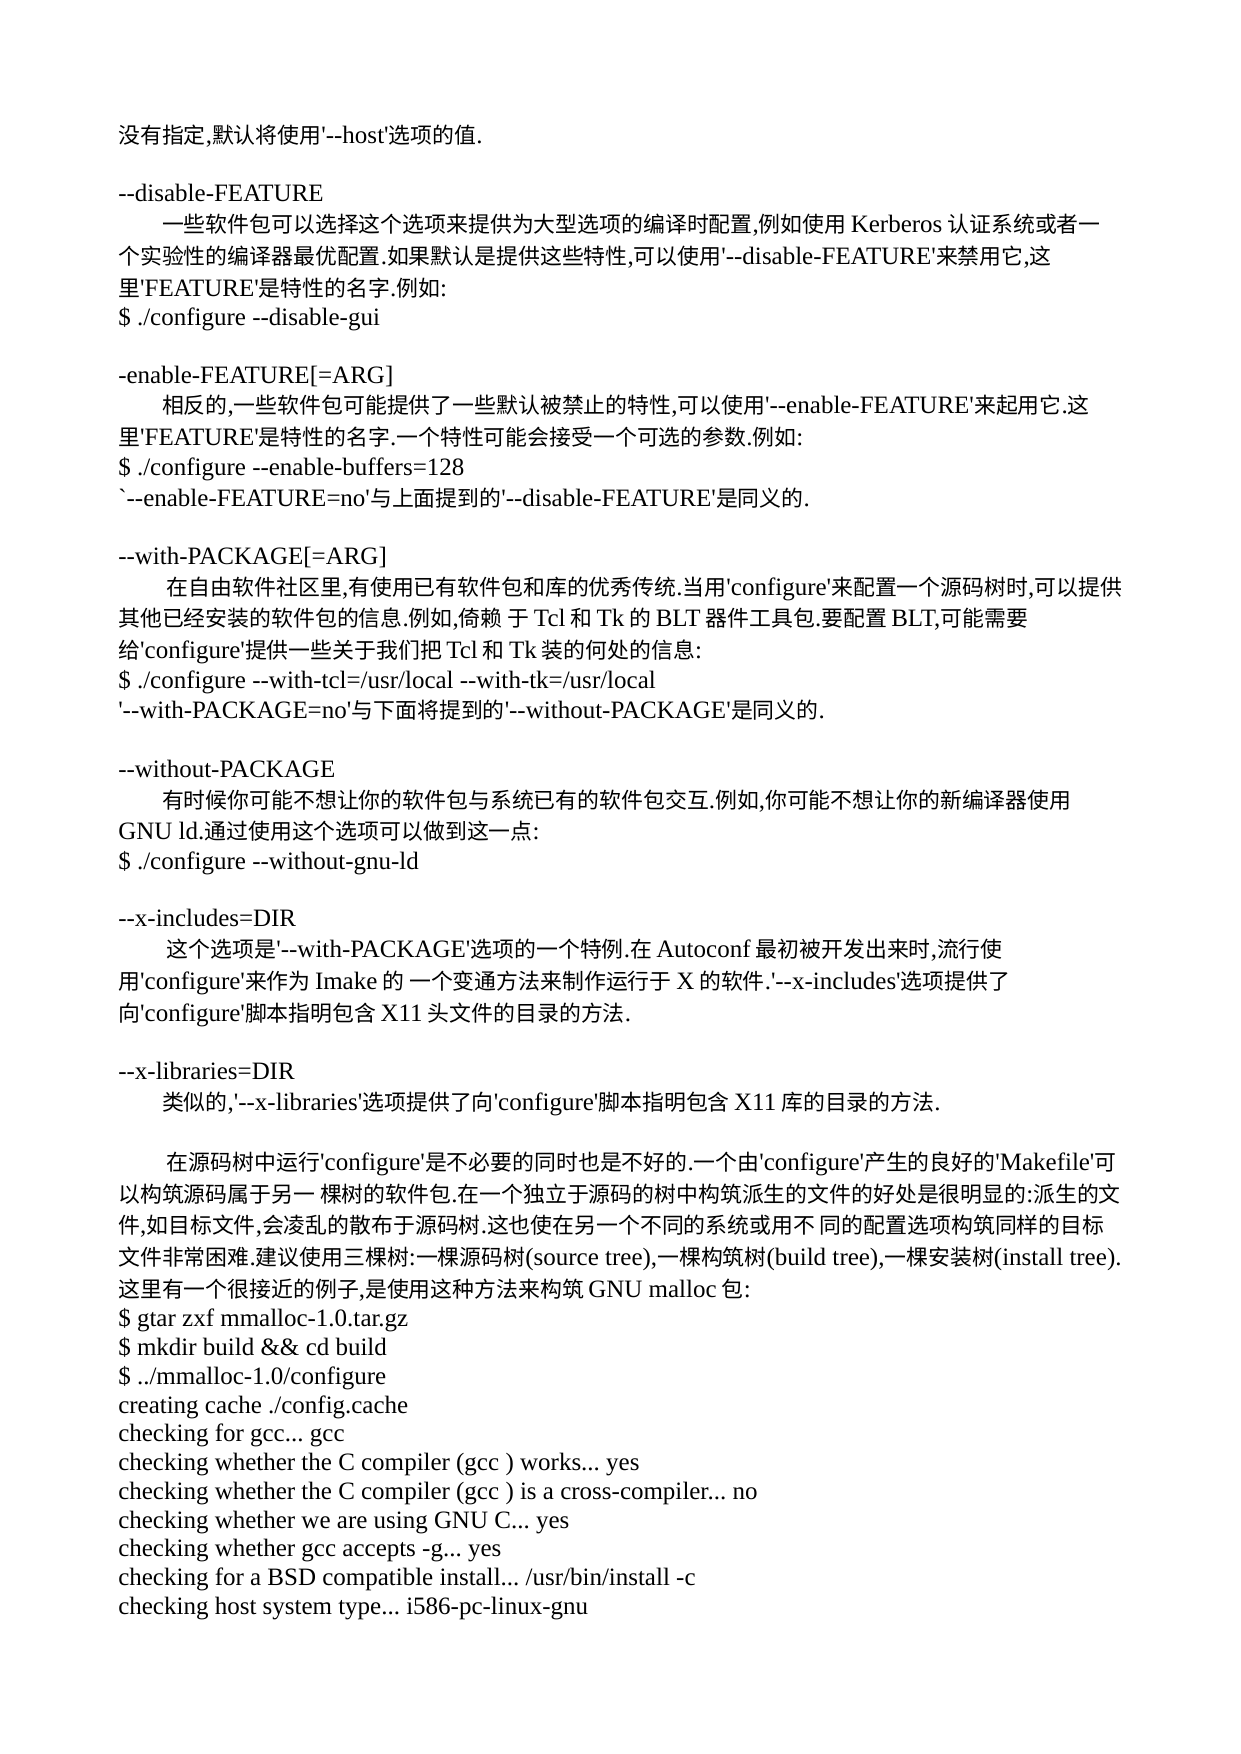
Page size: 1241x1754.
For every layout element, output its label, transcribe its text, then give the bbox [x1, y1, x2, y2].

text 'configure'脚本有大量的命令行选项.对不同的软件包来说,这些选项可能会有变化,但是许多基本的选项是不会改变的.带上'--help'选项 执行'configure'脚本可以看到可用的所有选项.尽管许多选项是很少用到的,但是当你为了特殊的需求而configure一个包时,知道他们的存 在是很有益处的.下面对每一个选项进行简略的介绍: --cache-file=FILE 'configure'会在你的系统 上测试存在的特性(或者bug!).为了加速随后进行的配置,测试的结果会存储在一个cache file里.当configure一个每个子树里都有'configure'脚本的复杂的源码树时,一个很好的cache file的存在会有很大帮助. --help 输出帮助信息.即使是有经验的用户也偶尔需要使用使用'--help'选项,因为一个复杂的项目会包含附加的选项.例如,GCC包里的'configure'脚本就包含了允许你控制是否生成和在GCC中使用GNU汇编器的选项. --no-create 'configure'中的一个主要函数会制作输出文件.此选项阻止'configure'生成这个文件.你可以认为这是一种演习(dry run),尽管缓存(cache)仍然被改写了. --quiet --silent 当'configure'进行他的测试时,会输出简要的信息来告诉用户正在作什么.这样作是因为'configure'可能会比较慢,没有这种输出的话 用户将会被扔在一旁疑惑正在发生什么.使用这两个选项中的任何一个都会把你扔到一旁.(译注:这两句话比较有意思,原文是这样的:If there was no such output, the user would be left wondering what is happening. By using this option, you too can be left wondering!) --version 打印用来产生'configure'脚本的Autoconf的版本号. --prefix=PEWFIX '--prefix'是最常用的选项.制作出的'Makefile'会查看随此选项传递的参数,当一个包在安装时可以彻底的重新安置他的结构独立部分. 举一个例子,当安装一个包,例如说Emacs,下面的命令将会使Emacs Lisp file被安装到"/opt/gnu/share": $ ./configure --prefix=/opt/gnu --exec-prefix=EPREFIX 与'--prefix'选项类似,但是他是用来设置结构倚赖的文件的安装位置.编译好的'emacs'二进制文件就是这样一个问件.如果没有设置这个选项的话,默认使用的选项值将被设为和'--prefix'选项值一样. --bindir=DIR 指定二进制文件的安装位置.这里的二进制文件定义为可以被用户直接执行的程序. --sbindir=DIR 指定超级二进制文件的安装位置.这是一些通常只能由超级用户执行的程序. --libexecdir=DIR 指定可执行支持文件的安装位置.与二进制文件相反,这些文件从来不直接由用户执行,但是可以被上面提到的二进制文件所执行. --datadir=DIR 指定通用数据文件的安装位置. --sysconfdir=DIR 指定在单个机器上使用的只读数据的安装位置. --sharedstatedir=DIR 指定可以在多个机器上共享的可写数据的安装位置. --localstatedir=DIR 指定只能单机使用的可写数据的安装位置. --libdir=DIR 指定库文件的安装位置. --includedir=DIR 指定C头文件的安装位置.其他语言如C++的头文件也可以使用此选项. --oldincludedir=DIR 指定为除GCC外编译器安装的C头文件的安装位置. --infodir=DIR 指定Info格式文档的安装位置.Info是被GNU工程所使用的文档格式. --mandir=DIR 指定手册页的安装位置. --srcdir=DIR 这个选项对安装没有作用.他会告诉'configure'源码的位置.一般来说不用指定此选项,因为'configure'脚本一般和源码文件在同一个目录下. --program-prefix=PREFIX 指定将被加到所安装程序的名字上的前缀.例如,使用'--program-prefix=g'来configure一个名为'tar'的程序将会使安装 的程序被命名为'gtar'.当和其他的安装选项一起使用时,这个选项只有当他被`Makefile.in'文件使用时才会工作. --program-suffix=SUFFIX 指定将被加到所安装程序的名字上的后缀. --program-transform-name=PROGRAM 这里的PROGRAM是一个sed脚本.当一个程序被安装时,他的名字将经过`sed -e PROGRAM'来产生安装的名字. --build=BUILD 指定软件包安装的系统平台.如果没有指定,默认值将是'--host'选项的值. --host=HOST 指定软件运行的系统平台.如果没有指定,将会运行`config.guess'来检测. --target=GARGET 指定软件面向(target to)的系统平台.这主要在程序语言工具如编译器和汇编器上下文中起作用.如果没有指定,默认将使用'--host'选项的值. --disable-FEATURE 一些软件包可以选择这个选项来提供为大型选项的编译时配置,例如使用Kerberos认证系统或者一个实验性的编译器最优配置.如果默认是提供这些特性,可以使用'--disable-FEATURE'来禁用它,这里'FEATURE'是特性的名字.例如: $ ./configure --disable-gui -enable-FEATURE[=ARG] 相反的,一些软件包可能提供了一些默认被禁止的特性,可以使用'--enable-FEATURE'来起用它.这里'FEATURE'是特性的名字.一个特性可能会接受一个可选的参数.例如: $ ./configure --enable-buffers=128 `--enable-FEATURE=no'与上面提到的'--disable-FEATURE'是同义的. --with-PACKAGE[=ARG] 在自由软件社区里,有使用已有软件包和库的优秀传统.当用'configure'来配置一个源码树时,可以提供其他已经安装的软件包的信息.例如,倚赖 于Tcl和Tk的BLT器件工具包.要配置BLT,可能需要给'configure'提供一些关于我们把Tcl和Tk装的何处的信息: $ ./configure --with-tcl=/usr/local --with-tk=/usr/local '--with-PACKAGE=no'与下面将提到的'--without-PACKAGE'是同义的. --without-PACKAGE 有时候你可能不想让你的软件包与系统已有的软件包交互.例如,你可能不想让你的新编译器使用GNU ld.通过使用这个选项可以做到这一点: $ ./configure --without-gnu-ld --x-includes=DIR 这个选项是'--with-PACKAGE'选项的一个特例.在Autoconf最初被开发出来时,流行使用'configure'来作为Imake的 一个变通方法来制作运行于X的软件.'--x-includes'选项提供了向'configure'脚本指明包含X11头文件的目录的方法. --x-libraries=DIR 类似的,'--x-libraries'选项提供了向'configure'脚本指明包含X11库的目录的方法. 在源码树中运行'configure'是不必要的同时也是不好的.一个由'configure'产生的良好的'Makefile'可以构筑源码属于另一 棵树的软件包.在一个独立于源码的树中构筑派生的文件的好处是很明显的:派生的文件,如目标文件,会凌乱的散布于源码树.这也使在另一个不同的系统或用不 同的配置选项构筑同样的目标文件非常困难.建议使用三棵树:一棵源码树(source tree),一棵构筑树(build tree),一棵安装树(install tree).这里有一个很接近的例子,是使用这种方法来构筑GNU malloc包: $ gtar zxf mmalloc-1.0.tar.gz $ mkdir build && cd build $ ../mmalloc-1.0/configure creating cache ./config.cache checking for gcc... gcc checking whether the C compiler (gcc ) works... yes checking whether the C compiler (gcc ) is a cross-compiler... no checking whether we are using GNU C... yes checking whether gcc accepts -g... yes checking for a BSD compatible install... /usr/bin/install -c checking host system type... i586-pc-linux-gnu checking build system type... i586-pc-linux-gnu checking for ar... ar checking for ranlib... ranlib checking how to run the C preprocessor... gcc -E checking for unistd.h... yes checking for getpagesize... yes checking for working mmap... yes checking for limits.h... yes checking for stddef.h... yes updating cache ../config.cache creating ./config.status 这样这棵构筑树就被配置了,下面可以继续构筑和安装这个包到默认的位置'/usr/local': $ make all && make install Trackback: http://tb.blog.csdn.net/TrackBack.aspx?PostId=1440383 一个软件包通过编译源代码安装后，如何完全的卸载？？ 如果原先的source还在的话，很多source的Makefile都有写uninstall规则，直接在Souce里make uninstall就可行，不过碰到无良作者没写的，那一句一句看Makefile里install部分他都干了些什么，然后挨个删除。 如果source没了.....那就一边郁闷吧 到目前为止, 我装的都可以make uninstall....... (因为总是不小心装错地方, 结果就make uninstall&&make clean,然后重新configure......) linux下软件的基本安装和卸载 Linux 软件的安装和卸载一直是困扰许多新用户的难题。在Windows中，我们可以使用软件自带的安装卸载程序或在控制面板中的“添加/删除程序”来实现。与其 相类似，在Linux下有一个功能强大的软件安装卸载工具，名为RPM。它可以用来建立、安装、查询、更新、卸载软件。该工具是在命令行下使用的。在 Shell的提示符后输入rpm，就可获得该命令的帮助信息。 软件的安装 Linux下软件的安装主要有两种不同的形式。第一种安装文件名为xxx.tar.gz；另一种安装文件名为xxx.i386.rpm。以第一种方式发行的软件多为以源码形式发送的；第二种方式则是直接以二进制形式发送的。 对于第一种，安装方法如下： 1 .首先，将安装文件拷贝至你的目录中。例如，如果你是以root身份登录上的，就将软件拷贝至/root中。 #cp xxx.tar.gz /root 2 .由于该文件是被压缩并打包的,应对其解压缩。命令为： #tar xvzf filename.tar.gz 如果是filename.tar.bz2格式的，应该是tar jxvf filename.tar.bz2来解压 3. 执行该命令后，安装文件按路径，解压缩在当前目录下。用ls命令可以看到解压缩后的文件。通常在解压缩后产生的文件中，有“Install”的文件。该文件为纯文本文件，详细讲述了该软件包的安装方法。 4.执行解压缩后产生的一个名为configure的可执行脚本程序。它是用于检查系统是否有编译时所需的库，以及库的版本是否满足编译的需要等安装所需要的系统信息。为随后的编译工作做准备。命令为： #./configure 如果您想把软件安装到指定目录，应该用#./configure --prefix=/您自己指定的目录，比如我想把一个mlterm安装到/opt/mlterm目录中，应该如下输入 #./configure --prefix=/opt/mlterm 5.检查通过后，将生成用于编译的MakeFile文件。此时，可以开始进行编译了。编译的过程视软件的规模和计算机性能的不同，所耗费的时间也不同。命令为： #make。 6.成功编译后，键入如下的命令开始安装： #make install 7.安装完毕，应清除编译过程中产生的临时文件和配置过程中产生的文件。键入如下命令： #make clean #make distclean 至此，软件的安装结束。 对于第二种，其安装方法要简单得多。 同第一种方式一样，将安装文件拷贝至你的目录中。然后使用rpm来安装该文件。命令如下： #rpm -i filename.i386.rpm rpm将自动将安装文件解包，并将软件安装到缺省的目录下。并将软件的安装信息注册到rpm的数据库中。参数i的作用是使rpm进入安装模式。 软件的卸载 1.软件的卸载主要是使用rpm来进行的。卸载软件首先要知道软件包在系统中注册的名称。键入命令： #rpm -q -a 即可查询到当前系统中安装的所有的软件包。 2. 确定了要卸载的软件的名称，就可以开始实际卸载该软件了。键入命令： #rpm -e [package name] 即可卸载软件。参数e的作用是使rpm进入卸载模式。对名为[package name]的软件包进行卸载。由于系统中各个软件包之间相互有依赖关系。如果因存在依赖关系而不能卸载，rpm将给予提示并停止卸载。你可以使用如下的命令来忽略依赖关系，直接开始卸载： #rpm -e [package name] -nodeps 忽略依赖关系的卸载可能会导致系统中其它的一些软件无法使用 如果想知道rpm包安装到哪里了呢？ 应该用 #rpm -ql [package name] 3.如何卸载用源码包安装的软件？ 最好是看README和INSTALL ；一般的情况下都有说，但大多软件没有提供源码包的卸载方法；我们可以找到软件的安装点删除。主要看你把它安装在哪了。 比如： 如果安装软件时，指定个目录。这个问题也不会难； 比如用源码包安装gaim 的 #./configure --prefix=/opt/gaim #make #make install 如果安装mlterm #./configure --prefix=/opt/mlterm #make #make install 把源码包安装的软件，都指定安装在 /opt目录中，这样不就知道了？？ 如果删除，就删除相应的软件目录； 有些软件要在解压安装目录中执行 make uninstall ，这样就卸载掉了 [118, 118, 1122, 1620]
